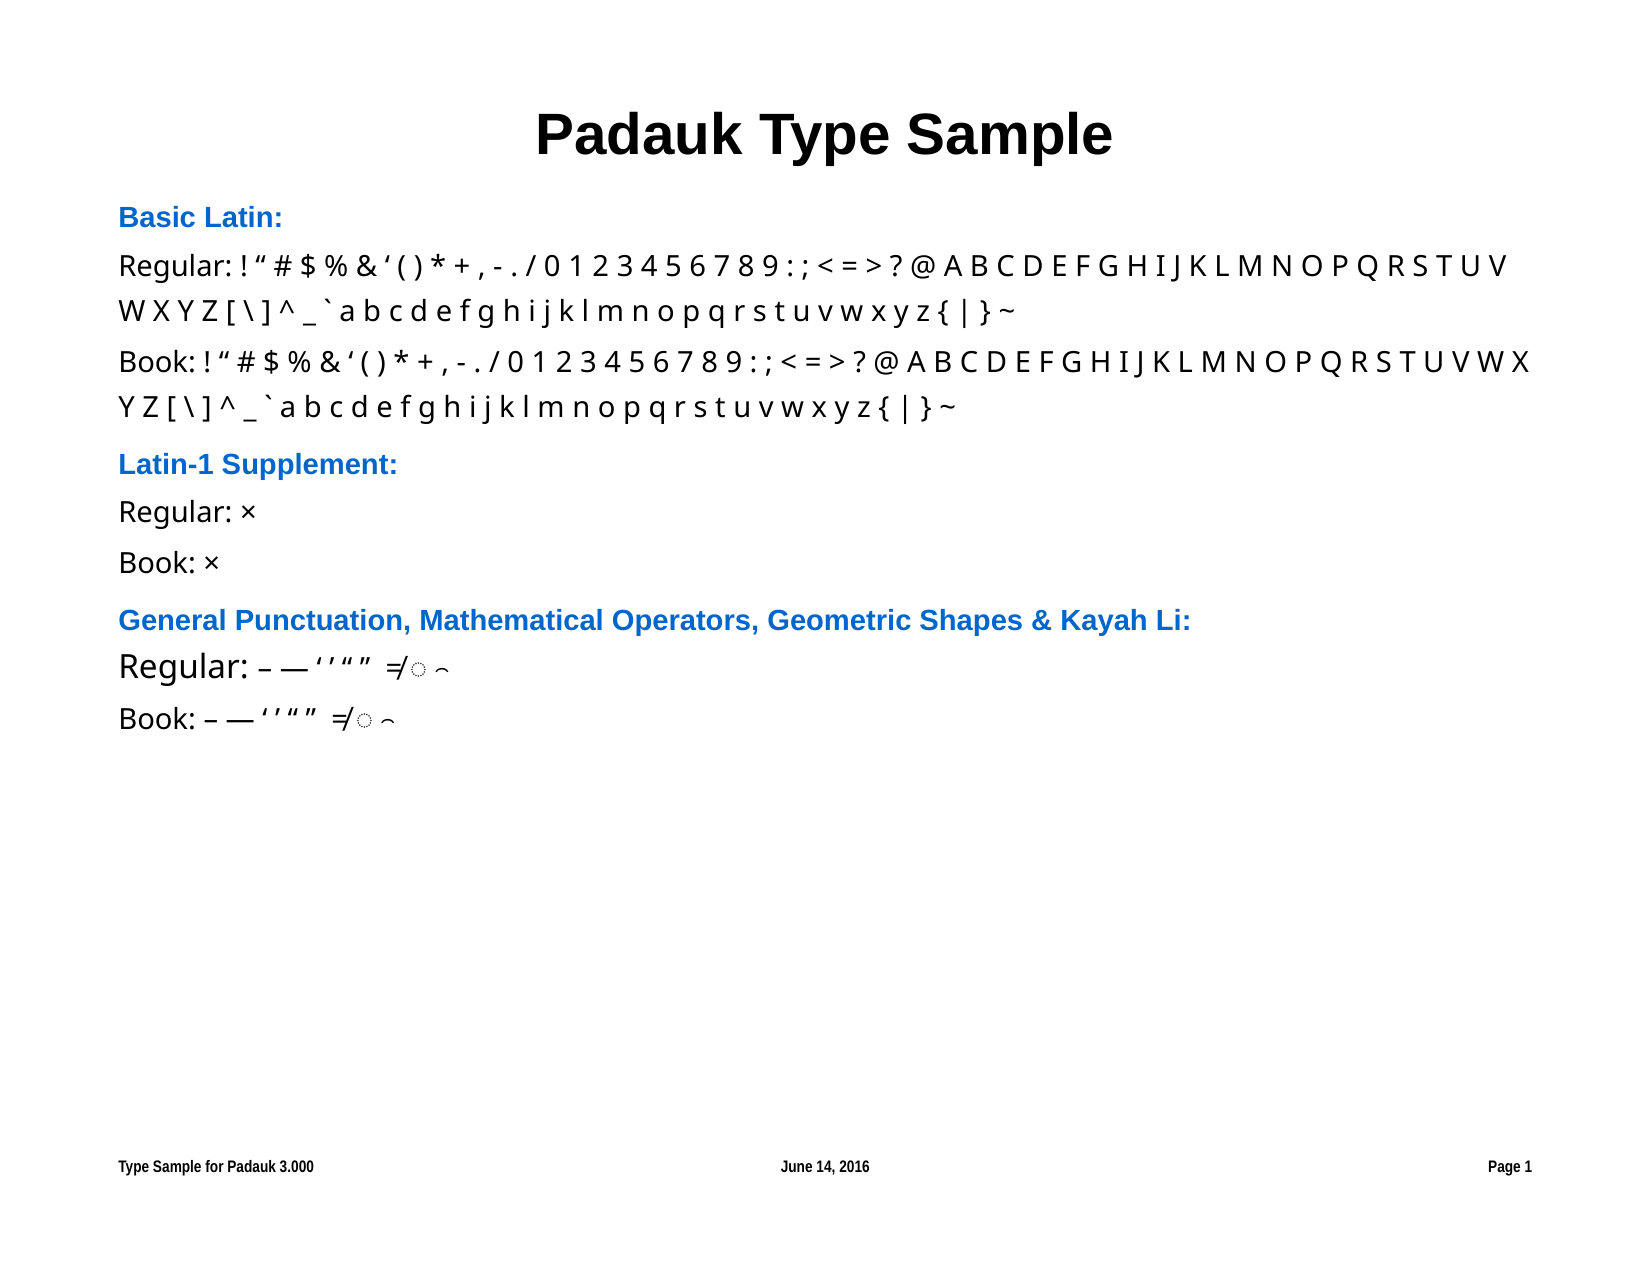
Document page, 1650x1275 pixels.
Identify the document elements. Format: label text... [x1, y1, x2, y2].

text Regular: ! “ # $ % & ‘ ( ) * + , - . / 0 1 2 3 4 5 6 7 8 9 : ; < = > ? @ A B C D E F G H I J K L M N O P Q R S T U V W X Y Z [ \ ] ^ _ ` a b c d e f g h i j k l m n o p q r s t u v w x y z { | } ~ [118, 240, 1532, 330]
text Book: × [118, 537, 1532, 582]
text Book: ! “ # $ % & ‘ ( ) * + , - . / 0 1 2 3 4 5 6 7 8 9 : ; < = > ? @ A B C D E F G H I J K L M N O P Q R S T U V W X Y Z [ \ ] ^ _ ` a b c d e f g h i j k l m n o p q r s t u v w x y z { | } ~ [118, 336, 1532, 426]
text Book: ‌‍– — ‘ ’ “ ” ⁠ ≠ ◌ ꤮ [118, 694, 1532, 739]
title Padauk Type Sample [118, 100, 1532, 167]
text Regular: × [118, 486, 1532, 531]
text ​Regular: ‌‍– — ‘ ’ “ ” ⁠ ≠ ◌ ꤮ [118, 643, 1532, 688]
subtitle Basic Latin: [118, 200, 1532, 234]
subtitle Latin-1 Supplement: [118, 447, 1532, 480]
subtitle General Punctuation, Mathematical Operators, Geometric Shapes & Kayah Li: [118, 603, 1532, 637]
